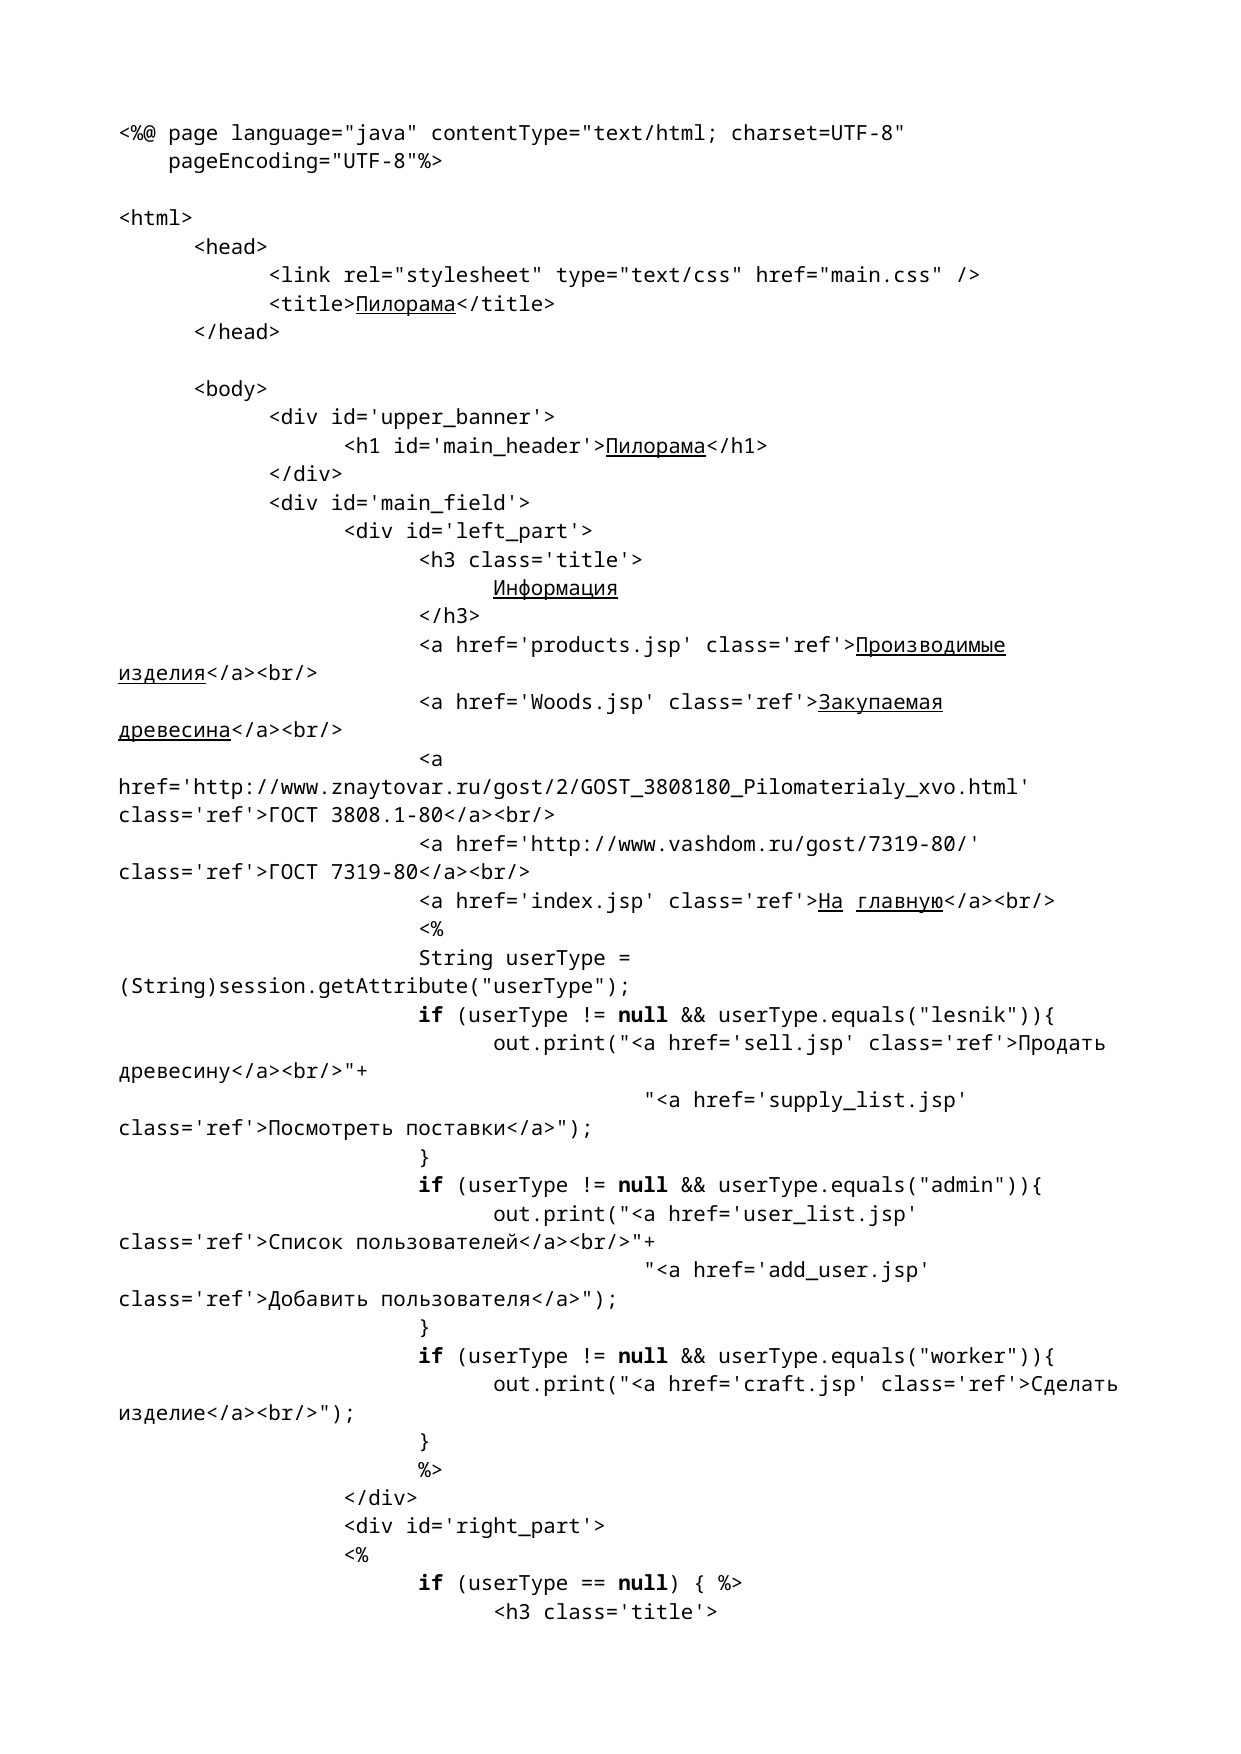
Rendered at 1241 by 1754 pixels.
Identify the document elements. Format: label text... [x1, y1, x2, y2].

text </div> [118, 1483, 1122, 1512]
text <link rel="stylesheet" type="text/css" href="main.css" /> [118, 260, 1122, 289]
text if (userType != null && userType.equals("worker")){ [118, 1341, 1122, 1369]
text <a href='products.jsp' class='ref'>Производимые изделия</a><br/> [118, 630, 1122, 687]
text out.print("<a href='craft.jsp' class='ref'>Cделать изделие</a><br/>"); [118, 1369, 1122, 1426]
text <%@ page language="java" contentType="text/html; charset=UTF-8" [118, 118, 1122, 147]
text out.print("<a href='user_list.jsp' class='ref'>Список пользователей</a><br/>"+ [118, 1199, 1122, 1256]
text <div id='left_part'> [118, 516, 1122, 545]
text <a href='http://www.znaytovar.ru/gost/2/GOST_3808180_Pilomaterialy_xvo.html' class='ref'>ГОСТ 3808.1-80</a><br/> [118, 744, 1122, 829]
text <a href='http://www.vashdom.ru/gost/7319-80/' class='ref'>ГОСТ 7319-80</a><br/> [118, 829, 1122, 886]
text <h1 id='main_header'>Пилорама</h1> [118, 431, 1122, 459]
text <a href='Woods.jsp' class='ref'>Закупаемая древесина</a><br/> [118, 687, 1122, 744]
text <h3 class='title'> [118, 1597, 1122, 1625]
text <head> [118, 232, 1122, 260]
text %> [118, 1455, 1122, 1483]
text <div id='right_part'> [118, 1512, 1122, 1540]
text </h3> [118, 602, 1122, 630]
text } [118, 1312, 1122, 1341]
text </div> [118, 459, 1122, 488]
text Информация [118, 573, 1122, 602]
text out.print("<a href='sell.jsp' class='ref'>Продать древесину</a><br/>"+ [118, 1028, 1122, 1085]
text String userType = (String)session.getAttribute("userType"); [118, 943, 1122, 1000]
text <body> [118, 374, 1122, 402]
text } [118, 1142, 1122, 1170]
text <a href='index.jsp' class='ref'>На главную</a><br/> [118, 886, 1122, 914]
text if (userType == null) { %> [118, 1568, 1122, 1597]
text pageEncoding="UTF-8"%> [118, 147, 1122, 175]
text <h3 class='title'> [118, 545, 1122, 573]
text if (userType != null && userType.equals("lesnik")){ [118, 1000, 1122, 1028]
text <html> [118, 203, 1122, 232]
text <% [118, 1540, 1122, 1568]
text <div id='upper_banner'> [118, 402, 1122, 431]
text </head> [118, 317, 1122, 346]
text <div id='main_field'> [118, 488, 1122, 516]
text "<a href='supply_list.jsp' class='ref'>Посмотреть поставки</a>"); [118, 1085, 1122, 1142]
text } [118, 1426, 1122, 1455]
text if (userType != null && userType.equals("admin")){ [118, 1170, 1122, 1199]
text <% [118, 914, 1122, 943]
text "<a href='add_user.jsp' class='ref'>Добавить пользователя</a>"); [118, 1256, 1122, 1312]
text <title>Пилорама</title> [118, 289, 1122, 317]
